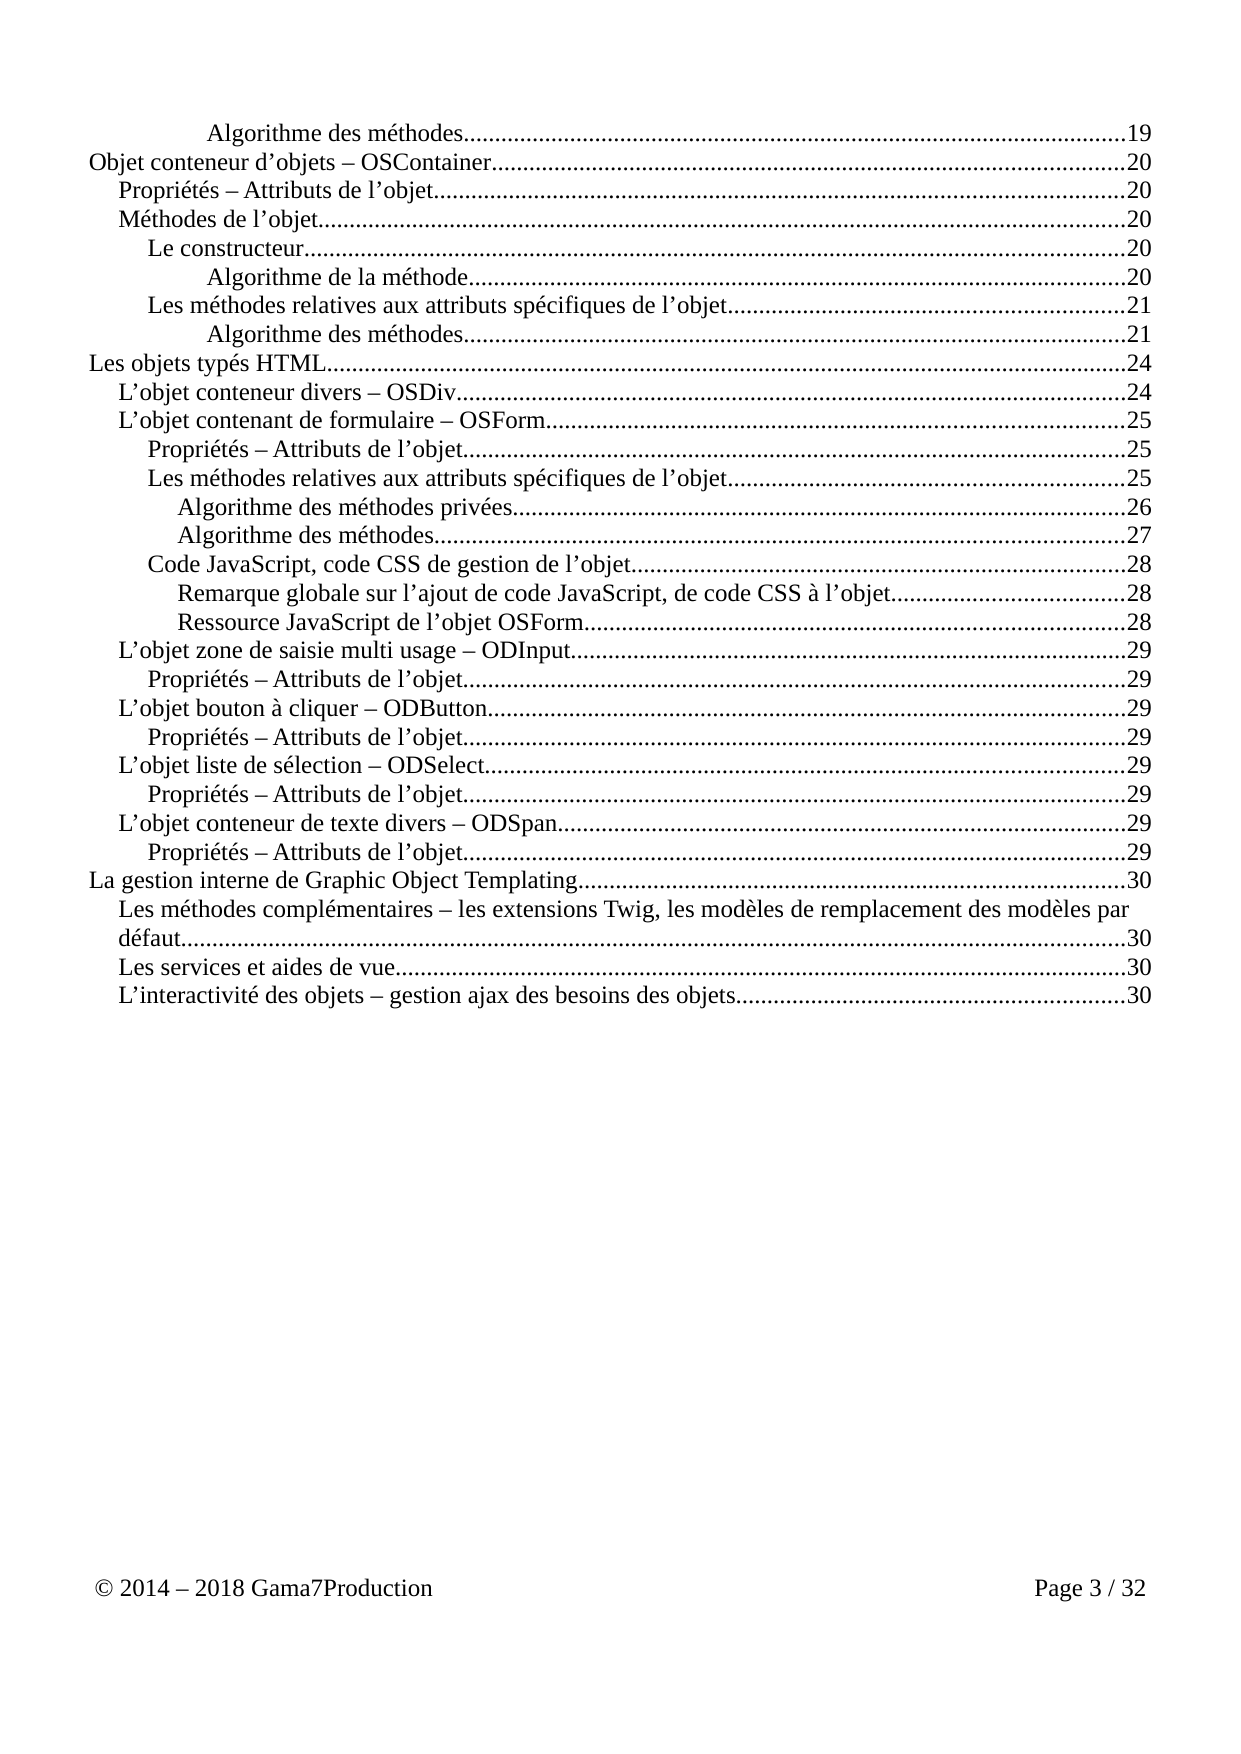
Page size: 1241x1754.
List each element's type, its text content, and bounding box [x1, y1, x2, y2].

text Remarque globale sur l’ajout de code JavaScript, de code CSS à l’objet 28 [177, 578, 1152, 607]
text Ressource JavaScript de l’objet OSForm 28 [177, 607, 1152, 636]
text Les méthodes relatives aux attributs spécifiques de l’objet 21 [147, 291, 1152, 319]
text Propriétés – Attributs de l’objet 20 [118, 176, 1152, 204]
text Propriétés – Attributs de l’objet 29 [147, 837, 1152, 866]
text Le constructeur 20 [147, 233, 1152, 262]
text Propriétés – Attributs de l’objet 29 [147, 664, 1152, 693]
text L’interactivité des objets – gestion ajax des besoins des objets 30 [118, 981, 1152, 1009]
text Les services et aides de vue 30 [118, 952, 1152, 981]
text L’objet zone de saisie multi usage – ODInput 29 [118, 636, 1152, 664]
text L’objet conteneur divers – OSDiv 24 [118, 377, 1152, 406]
text L’objet bouton à cliquer – ODButton 29 [118, 693, 1152, 722]
text Propriétés – Attributs de l’objet 29 [147, 722, 1152, 751]
text Propriétés – Attributs de l’objet 25 [147, 434, 1152, 463]
text Objet conteneur d’objets – OSContainer 20 [88, 147, 1152, 176]
text Algorithme des méthodes 21 [206, 319, 1152, 348]
text Propriétés – Attributs de l’objet 29 [147, 779, 1152, 808]
text Méthodes de l’objet 20 [118, 204, 1152, 233]
text Les méthodes complémentaires – les extensions Twig, les modèles de remplacement des modèles par défaut 30 [118, 894, 1152, 952]
text L’objet conteneur de texte divers – ODSpan 29 [118, 808, 1152, 837]
text Les méthodes relatives aux attributs spécifiques de l’objet 25 [147, 463, 1152, 492]
text Algorithme de la méthode 20 [206, 262, 1152, 291]
text Les objets typés HTML 24 [88, 348, 1152, 377]
text Algorithme des méthodes 27 [177, 521, 1152, 549]
text Algorithme des méthodes privées 26 [177, 492, 1152, 521]
text L’objet liste de sélection – ODSelect 29 [118, 751, 1152, 779]
text Code JavaScript, code CSS de gestion de l’objet 28 [147, 549, 1152, 578]
text La gestion interne de Graphic Object Templating 30 [88, 866, 1152, 894]
text Algorithme des méthodes 19 [206, 118, 1152, 147]
text L’objet contenant de formulaire – OSForm 25 [118, 406, 1152, 434]
